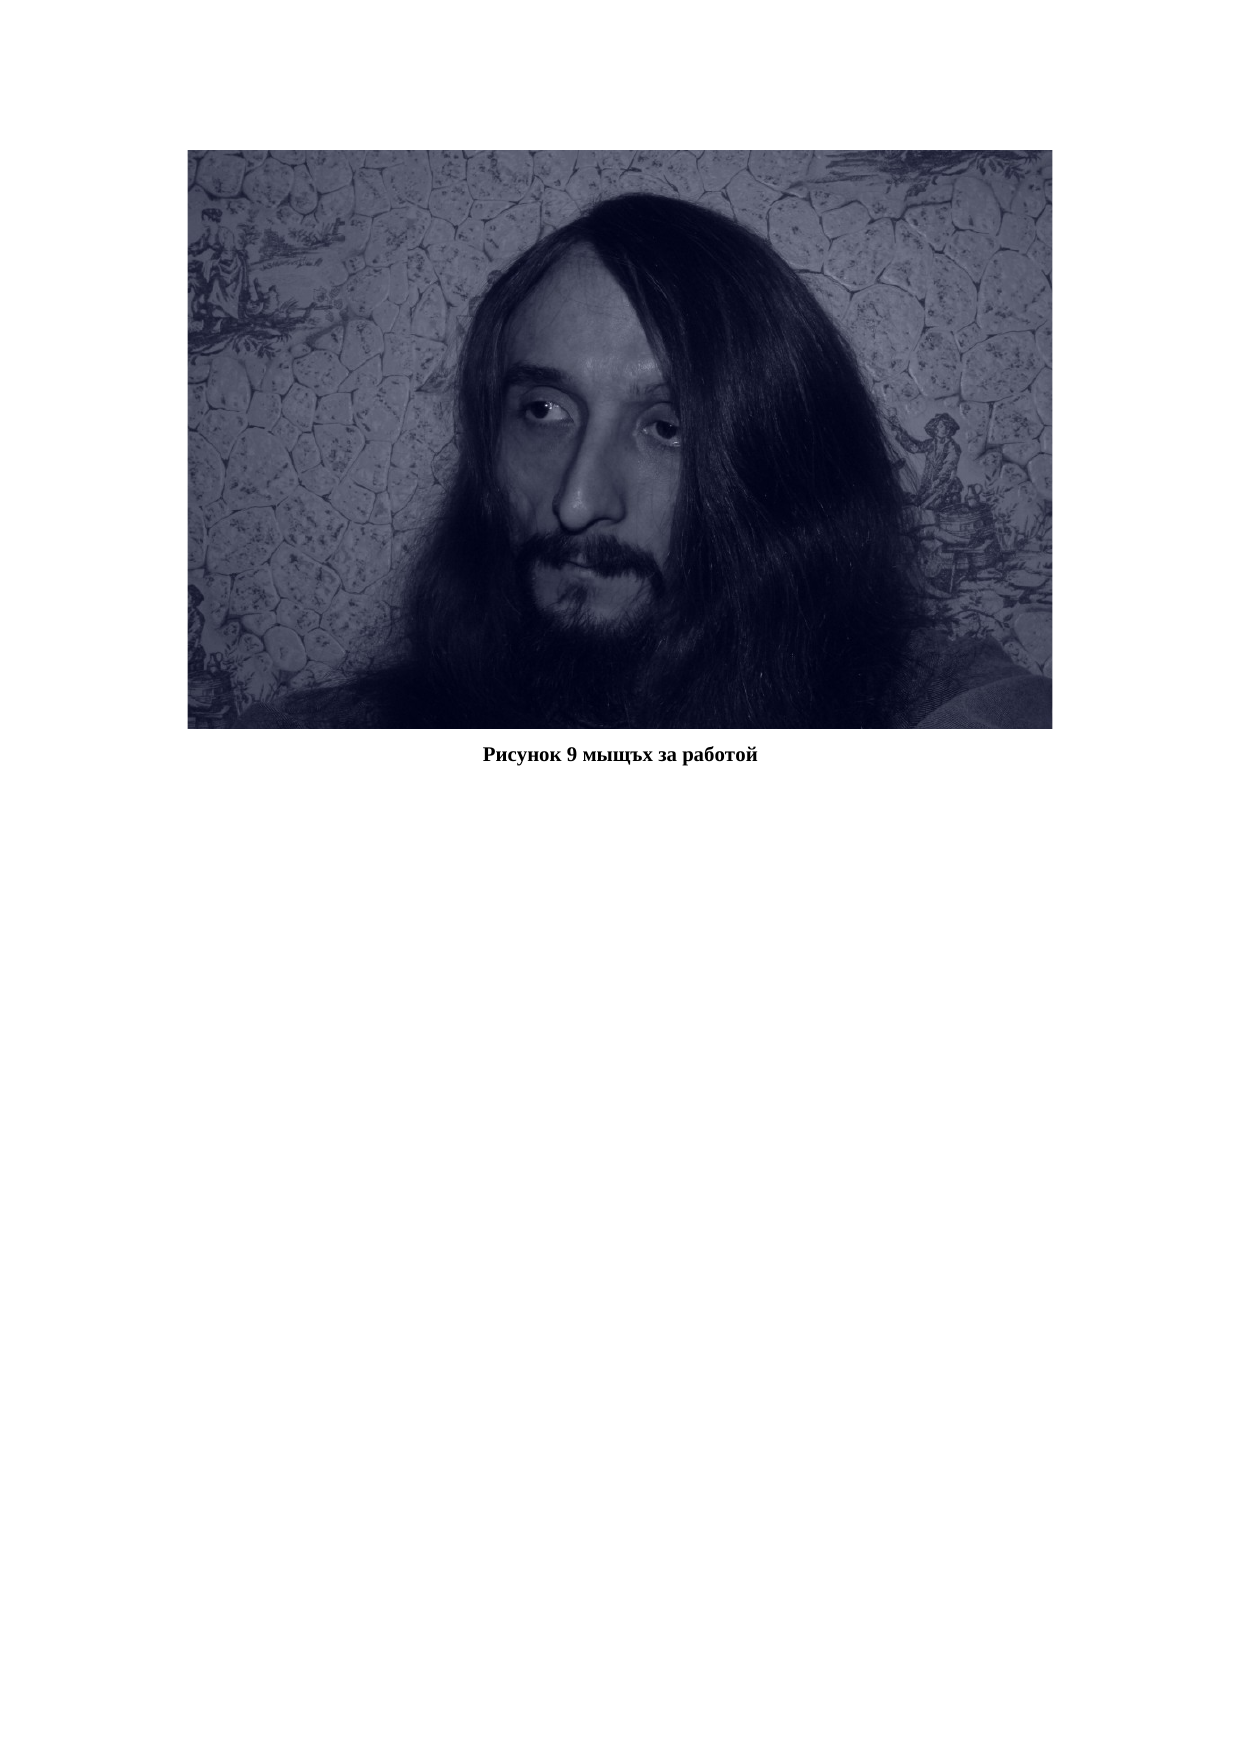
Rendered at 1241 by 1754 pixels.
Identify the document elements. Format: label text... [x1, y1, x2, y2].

text Рисунок 9 мыщъх за работой [187, 742, 1053, 766]
picture [187, 150, 1053, 729]
